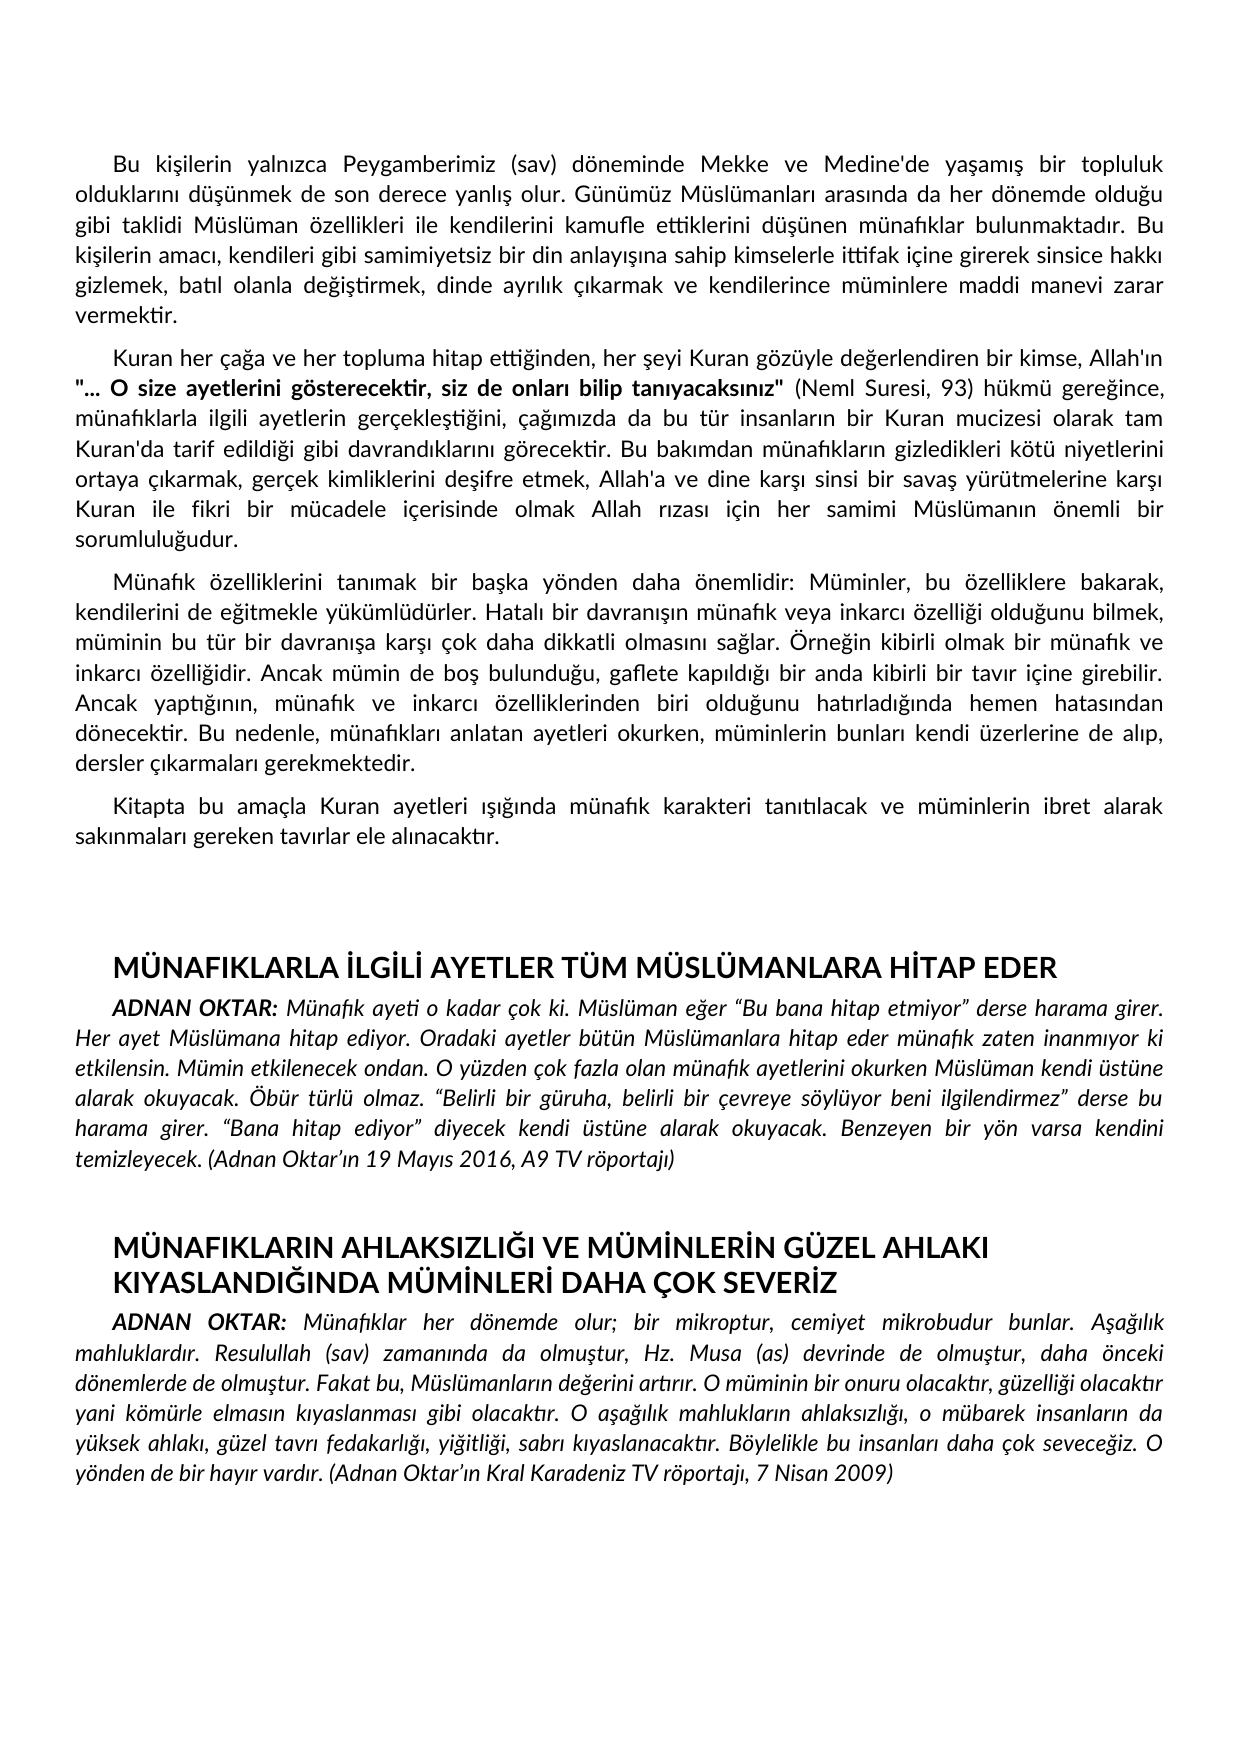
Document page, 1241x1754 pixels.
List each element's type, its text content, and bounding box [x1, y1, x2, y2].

subtitle MÜNAFIKLARIN AHLAKSIZLIĞI VE MÜMİNLERİN GÜZEL AHLAKI KIYASLANDIĞINDA MÜMİNLERİ DAHA ÇOK SEVERİZ [112, 1230, 1165, 1300]
text ADNAN OKTAR: Münafık ayeti o kadar çok ki. Müslüman eğer “Bu bana hitap etmiyor” derse harama girer. Her ayet Müslümana hitap ediyor. Oradaki ayetler bütün Müslümanlara hitap eder münafık zaten inanmıyor ki etkilensin. Mümin etkilenecek ondan. O yüzden çok fazla olan münafık ayetlerini okurken Müslüman kendi üstüne alarak okuyacak. Öbür türlü olmaz. “Belirli bir güruha, belirli bir çevreye söylüyor beni ilgilendirmez” derse bu harama girer. “Bana hitap ediyor” diyecek kendi üstüne alarak okuyacak. Benzeyen bir yön varsa kendini temizleyecek. (Adnan Oktar’ın 19 Mayıs 2016, A9 TV röportajı) [75, 993, 1165, 1172]
subtitle MÜNAFIKLARLA İLGİLİ AYETLER TÜM MÜSLÜMANLARA HİTAP EDER [112, 950, 1165, 985]
text Münafık özelliklerini tanımak bir başka yönden daha önemlidir: Müminler, bu özelliklere bakarak, kendilerini de eğitmekle yükümlüdürler. Hatalı bir davranışın münafık veya inkarcı özelliği olduğunu bilmek, müminin bu tür bir davranışa karşı çok daha dikkatli olmasını sağlar. Örneğin kibirli olmak bir münafık ve inkarcı özelliğidir. Ancak mümin de boş bulunduğu, gaflete kapıldığı bir anda kibirli bir tavır içine girebilir. Ancak yaptığının, münafık ve inkarcı özelliklerinden biri olduğunu hatırladığında hemen hatasından dönecektir. Bu nedenle, münafıkları anlatan ayetleri okurken, müminlerin bunları kendi üzerlerine de alıp, dersler çıkarmaları gerekmektedir. [75, 568, 1165, 776]
text Bu kişilerin yalnızca Peygamberimiz (sav) döneminde Mekke ve Medine'de yaşamış bir topluluk olduklarını düşünmek de son derece yanlış olur. Günümüz Müslümanları arasında da her dönemde olduğu gibi taklidi Müslüman özellikleri ile kendilerini kamufle ettiklerini düşünen münafıklar bulunmaktadır. Bu kişilerin amacı, kendileri gibi samimiyetsiz bir din anlayışına sahip kimselerle ittifak içine girerek sinsice hakkı gizlemek, batıl olanla değiştirmek, dinde ayrılık çıkarmak ve kendilerince müminlere maddi manevi zarar vermektir. [75, 150, 1165, 328]
text Kitapta bu amaçla Kuran ayetleri ışığında münafık karakteri tanıtılacak ve müminlerin ibret alarak sakınmaları gereken tavırlar ele alınacaktır. [75, 792, 1165, 849]
text Kuran her çağa ve her topluma hitap ettiğinden, her şeyi Kuran gözüyle değerlendiren bir kimse, Allah'ın "... O size ayetlerini gösterecektir, siz de onları bilip tanıyacaksınız" (Neml Suresi, 93) hükmü gereğince, münafıklarla ilgili ayetlerin gerçekleştiğini, çağımızda da bu tür insanların bir Kuran mucizesi olarak tam Kuran'da tarif edildiği gibi davrandıklarını görecektir. Bu bakımdan münafıkların gizledikleri kötü niyetlerini ortaya çıkarmak, gerçek kimliklerini deşifre etmek, Allah'a ve dine karşı sinsi bir savaş yürütmelerine karşı Kuran ile fikri bir mücadele içerisinde olmak Allah rızası için her samimi Müslümanın önemli bir sorumluluğudur. [75, 344, 1165, 552]
text ADNAN OKTAR: Münafıklar her dönemde olur; bir mikroptur, cemiyet mikrobudur bunlar. Aşağılık mahluklardır. Resulullah (sav) zamanında da olmuştur, Hz. Musa (as) devrinde de olmuştur, daha önceki dönemlerde de olmuştur. Fakat bu, Müslümanların değerini artırır. O müminin bir onuru olacaktır, güzelliği olacaktır yani kömürle elmasın kıyaslanması gibi olacaktır. O aşağılık mahlukların ahlaksızlığı, o mübarek insanların da yüksek ahlakı, güzel tavrı fedakarlığı, yiğitliği, sabrı kıyaslanacaktır. Böylelikle bu insanları daha çok seveceğiz. O yönden de bir hayır vardır. (Adnan Oktar’ın Kral Karadeniz TV röportajı, 7 Nisan 2009) [75, 1308, 1165, 1487]
